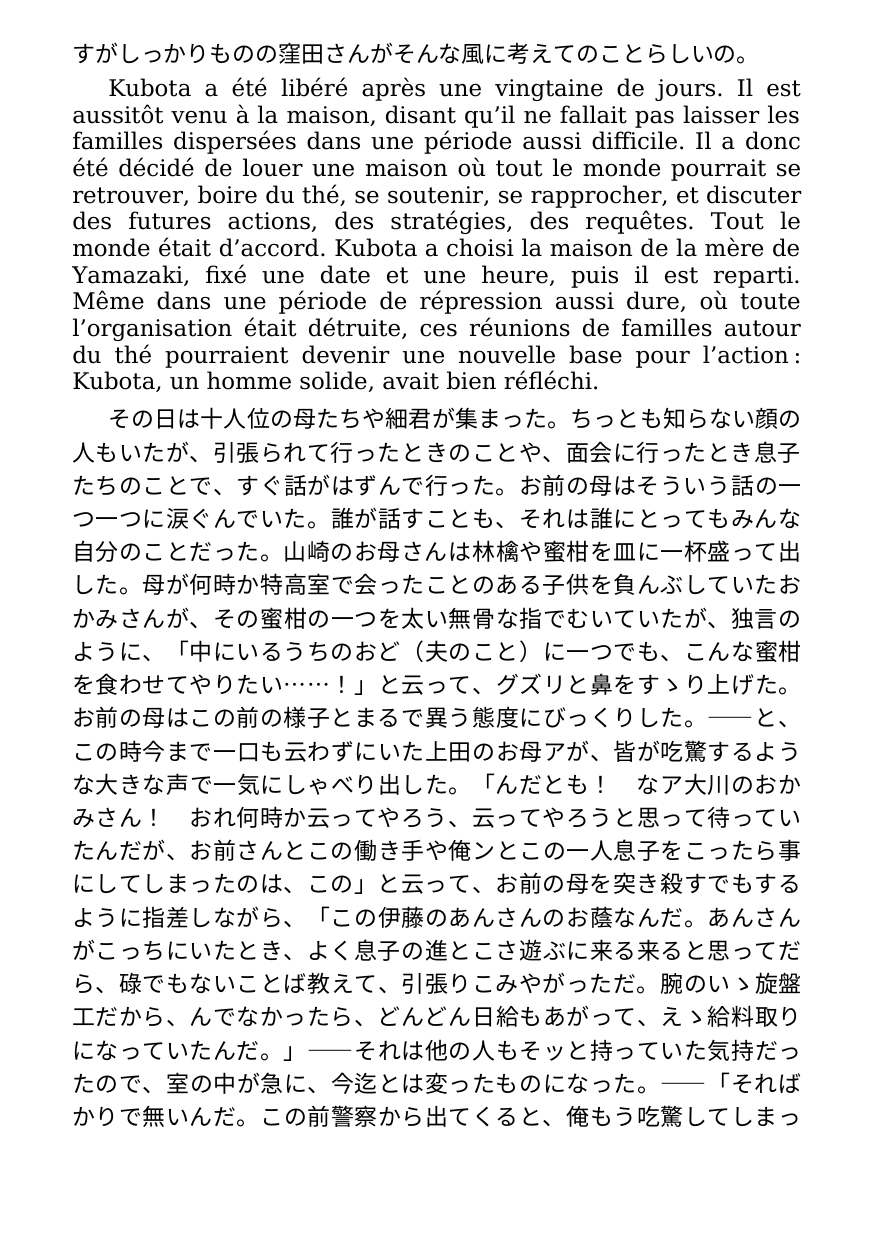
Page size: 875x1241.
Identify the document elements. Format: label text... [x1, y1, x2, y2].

text すがしっかりものの窪田さんがそんな風に考えてのことらしいの。 [72, 36, 802, 69]
text その日は十人位の母たちや細君が集まった。ちっとも知らない顔の人もいたが、引張られて行ったときのことや、面会に行ったとき息子たちのことで、すぐ話がはずんで行った。お前の母はそういう話の一つ一つに涙ぐんでいた。誰が話すことも、それは誰にとってもみんな自分のことだった。山崎のお母さんは林檎や蜜柑を皿に一杯盛って出した。母が何時か特高室で会ったことのある子供を負んぶしていたおかみさんが、その蜜柑の一つを太い無骨な指でむいていたが、独言のように、「中にいるうちのおど（夫のこと）に一つでも、こんな蜜柑を食わせてやりたい……！」と云って、グズリと鼻をすゝり上げた。お前の母はこの前の様子とまるで異う態度にびっくりした。――と、この時今まで一口も云わずにいた上田のお母アが、皆が吃驚するような大きな声で一気にしゃべり出した。「んだとも！ なア大川のおかみさん！ おれ何時か云ってやろう、云ってやろうと思って待っていたんだが、お前さんとこの働き手や俺ンとこの一人息子をこったら事にしてしまったのは、この」と云って、お前の母を突き殺すでもするように指差しながら、「この伊藤のあんさんのお蔭なんだ。あんさんがこっちにいたとき、よく息子の進とこさ遊ぶに来る来ると思ってだら、碌でもないことば教えて、引張りこみやがっただ。腕のいゝ旋盤工だから、んでなかったら、どんどん日給もあがって、えゝ給料取りになっていたんだ。」――それは他の人もそッと持っていた気持だったので、室の中が急に、今迄とは変ったものになった。――「そればかりで無いんだ。この前警察から出てくると、俺もう吃驚してしまっ [72, 401, 802, 1132]
text Kubota a été libéré après une vingtaine de jours. Il est aussitôt venu à la maison, disant qu’il ne fallait pas laisser les familles dispersées dans une période aussi difficile. Il a donc été décidé de louer une maison où tout le monde pourrait se retrouver, boire du thé, se soutenir, se rapprocher, et discuter des futures actions, des stratégies, des requêtes. Tout le monde était d’accord. Kubota a choisi la maison de la mère de Yamazaki, fixé une date et une heure, puis il est reparti. Même dans une période de répression aussi dure, où toute l’organisation était détruite, ces réunions de familles autour du thé pourraient devenir une nouvelle base pour l’action : Kubota, un homme solide, avait bien réfléchi. [72, 75, 802, 395]
